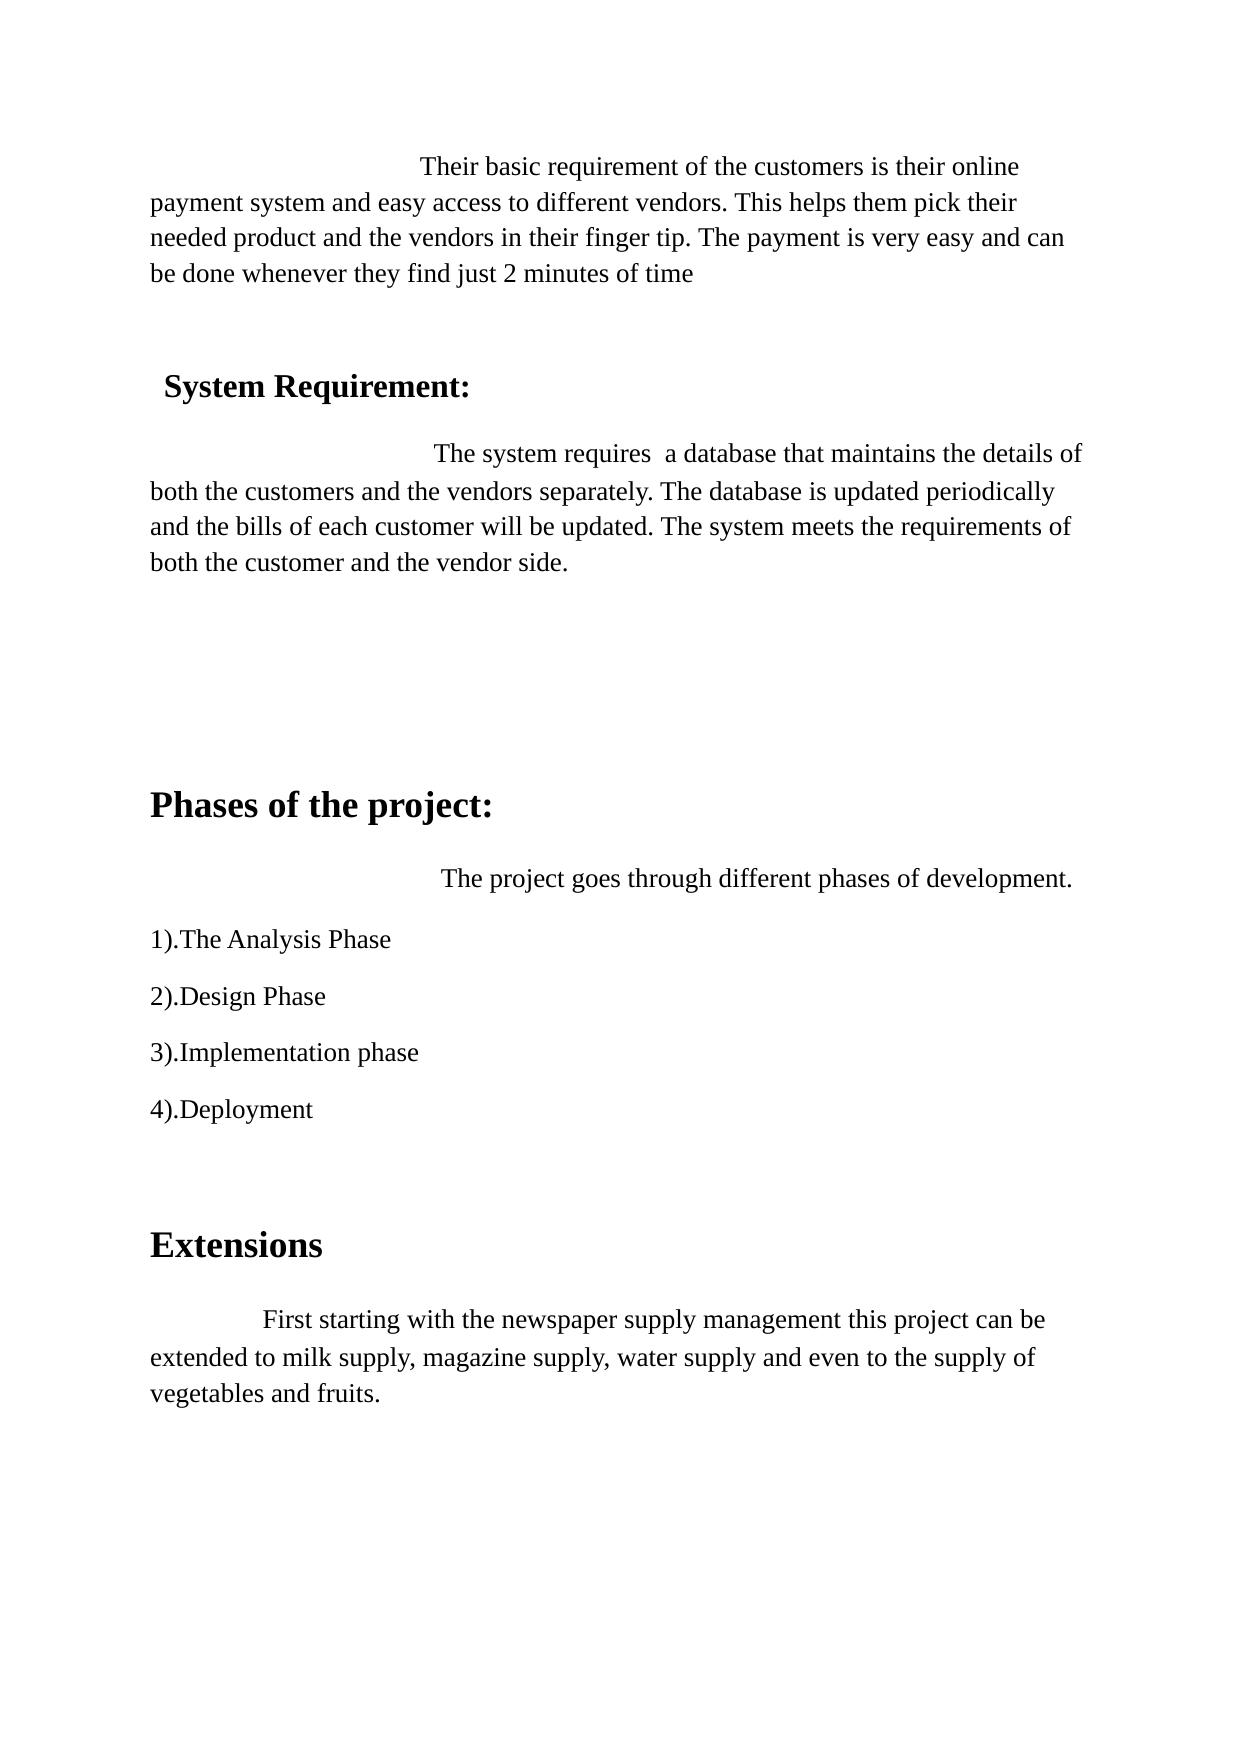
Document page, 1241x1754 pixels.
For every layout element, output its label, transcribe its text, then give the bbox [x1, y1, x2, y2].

text 2).Design Phase [150, 979, 1090, 1011]
text Phases of the project: [150, 782, 1090, 825]
text System Requirement: [150, 367, 1090, 405]
text 4).Deployment [150, 1093, 1090, 1124]
text First starting with the newspaper supply management this project can be extended to milk supply, magazine supply, water supply and even to the supply of vegetables and fruits. [150, 1293, 1090, 1408]
text Extensions [150, 1223, 1090, 1266]
text The project goes through different phases of development. [150, 853, 1090, 896]
text 1).The Analysis Phase [150, 923, 1090, 954]
text The system requires a database that maintains the details of both the customers and the vendors separately. The database is updated periodically and the bills of each customer will be updated. The system meets the requirements of both the customer and the vendor side. [150, 432, 1090, 577]
text Their basic requirement of the customers is their online payment system and easy access to different vendors. This helps them pick their needed product and the vendors in their finger tip. The payment is very easy and can be done whenever they find just 2 minutes of time [150, 150, 1090, 288]
text 3).Implementation phase [150, 1036, 1090, 1067]
